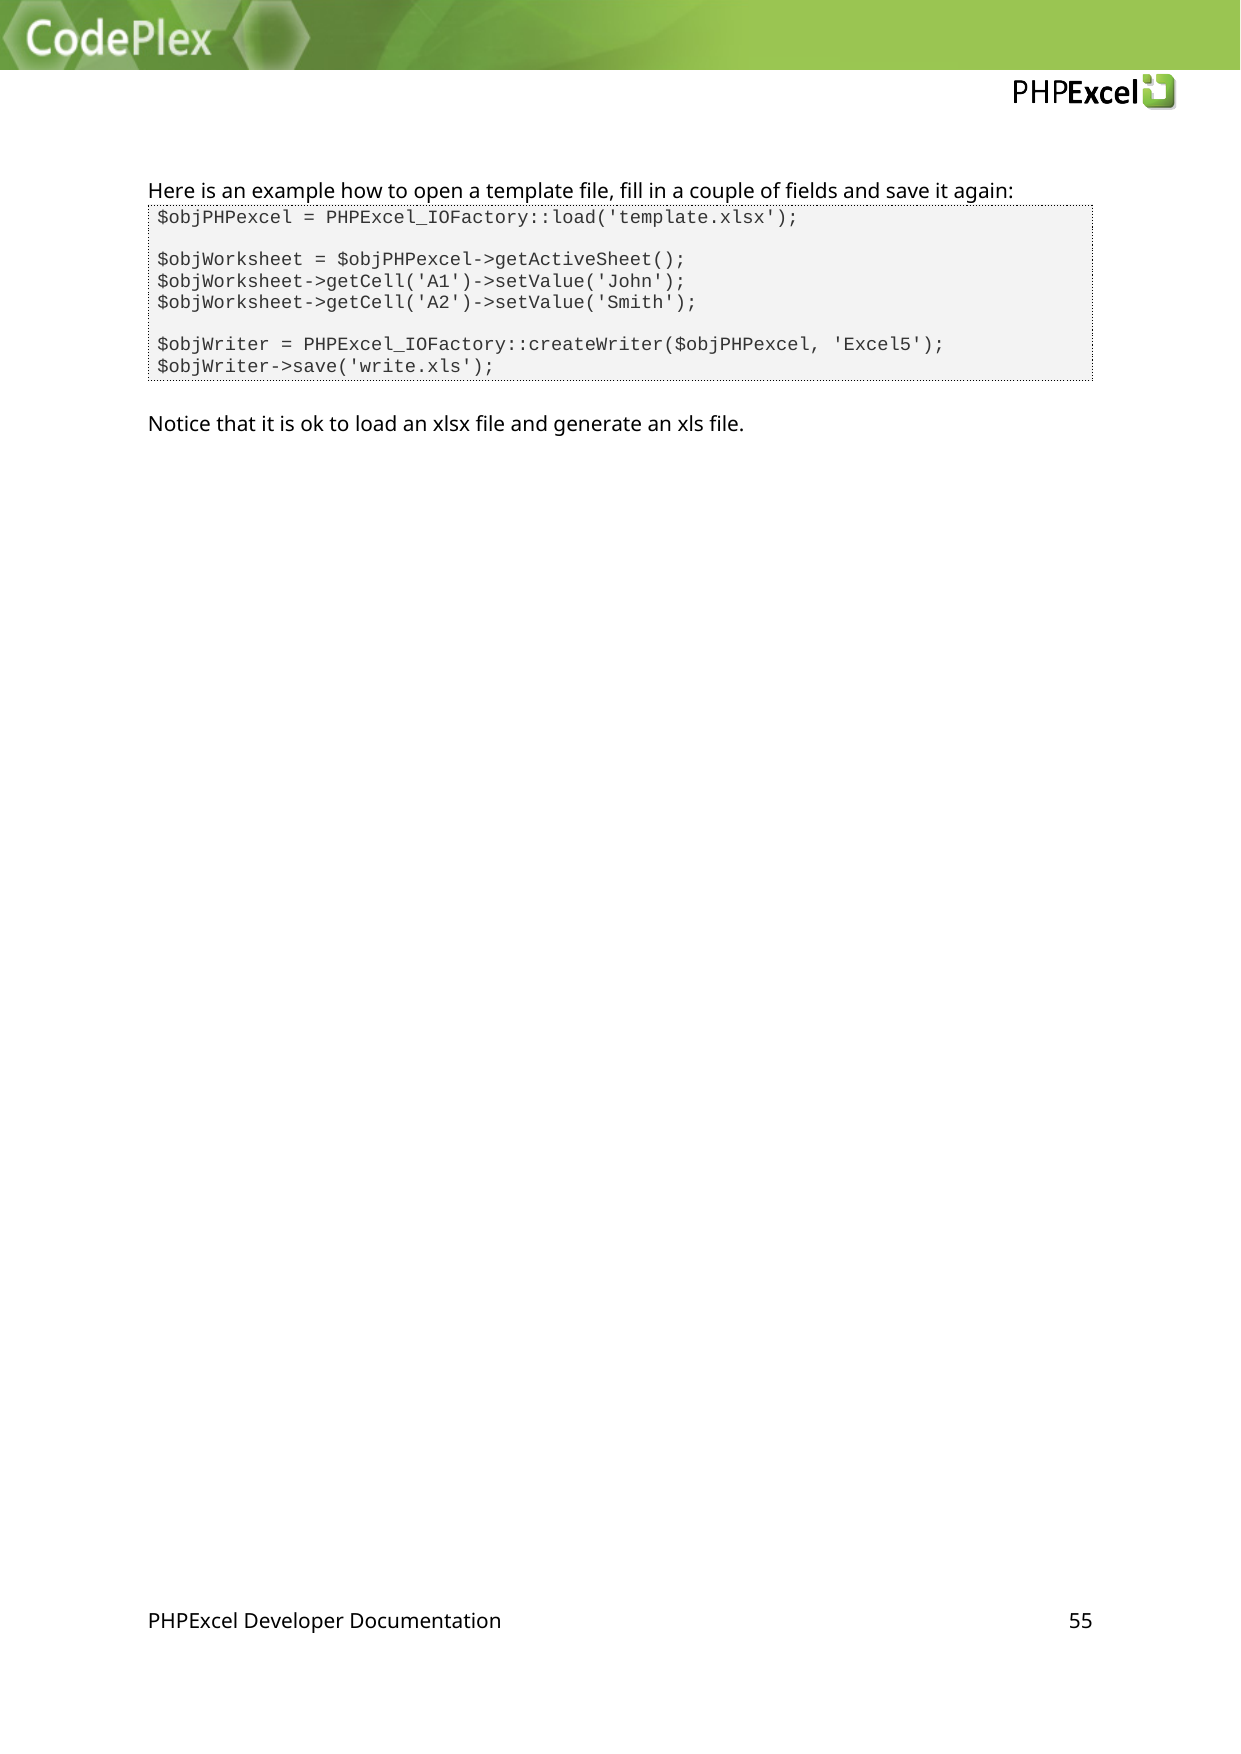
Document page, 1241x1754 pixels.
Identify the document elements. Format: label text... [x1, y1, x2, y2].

text $objWriter->save('write.xls'); [148, 353, 1093, 381]
text $objWorksheet->getCell('A1')->setValue('John'); [148, 268, 1093, 289]
text Notice that it is ok to load an xlsx file and generate an xls file. [148, 409, 1093, 438]
text $objWorksheet->getCell('A2')->setValue('Smith'); [148, 289, 1093, 311]
text $objWriter = PHPExcel_IOFactory::createWriter($objPHPexcel, 'Excel5'); [148, 332, 1093, 353]
text $objWorksheet = $objPHPexcel->getActiveSheet(); [148, 247, 1093, 268]
text $objPHPexcel = PHPExcel_IOFactory::load('template.xlsx'); [148, 204, 1093, 226]
text Here is an example how to open a template file, fill in a couple of fields and save it again: [148, 176, 1093, 204]
